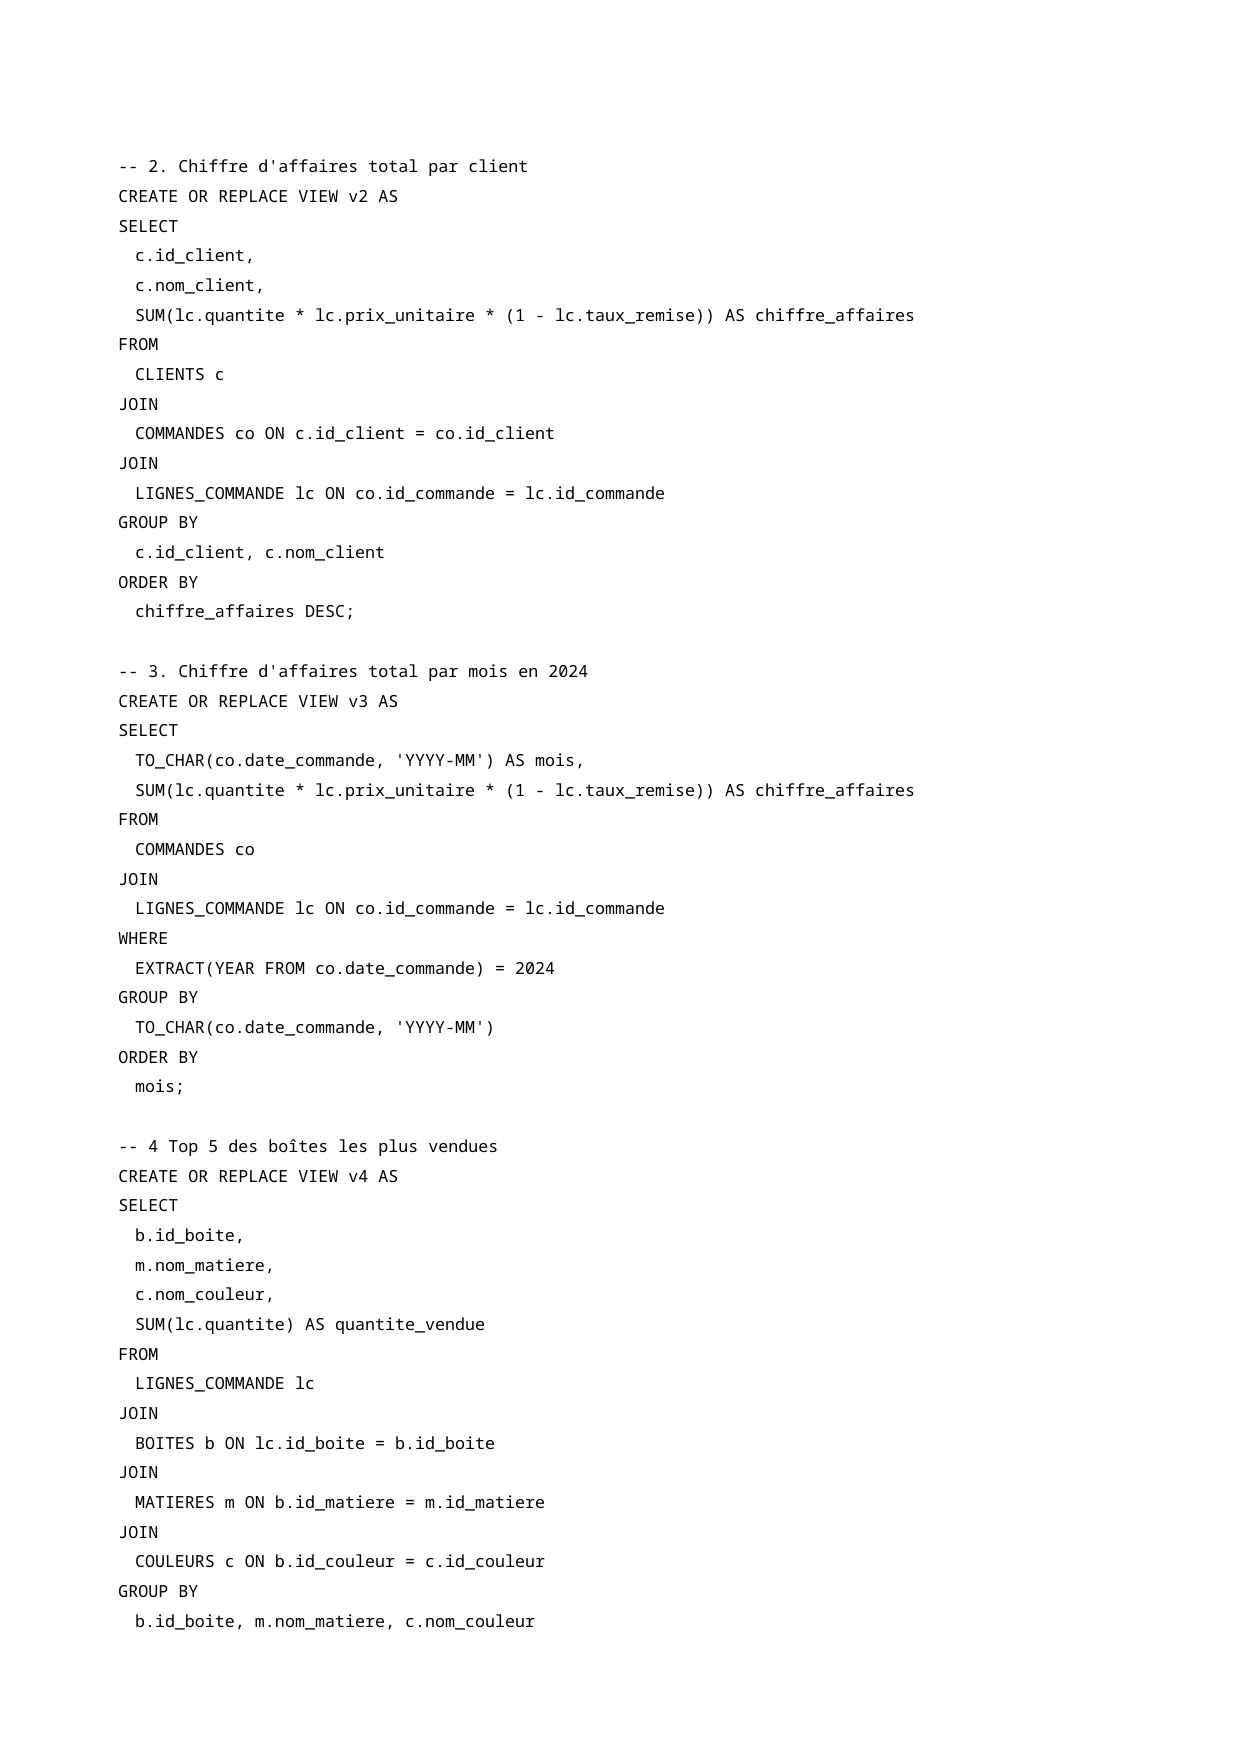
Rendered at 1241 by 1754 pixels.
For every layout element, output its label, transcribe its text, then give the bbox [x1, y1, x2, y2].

text COULEURS c ON b.id_couleur = c.id_couleur [118, 1543, 1122, 1573]
text LIGNES_COMMANDE lc ON co.id_commande = lc.id_commande [118, 890, 1122, 920]
text ORDER BY [118, 1038, 1122, 1068]
text c.nom_client, [118, 267, 1122, 296]
text SELECT [118, 1187, 1122, 1217]
text MATIERES m ON b.id_matiere = m.id_matiere [118, 1484, 1122, 1513]
text -- 3. Chiffre d'affaires total par mois en 2024 [118, 652, 1122, 682]
text b.id_boite, [118, 1217, 1122, 1246]
text c.nom_couleur, [118, 1276, 1122, 1306]
text -- 2. Chiffre d'affaires total par client [118, 148, 1122, 177]
text LIGNES_COMMANDE lc ON co.id_commande = lc.id_commande [118, 474, 1122, 504]
text ORDER BY [118, 563, 1122, 593]
text COMMANDES co ON c.id_client = co.id_client [118, 415, 1122, 445]
text CREATE OR REPLACE VIEW v3 AS [118, 682, 1122, 712]
text chiffre_affaires DESC; [118, 593, 1122, 623]
text JOIN [118, 1395, 1122, 1424]
text JOIN [118, 860, 1122, 890]
text FROM [118, 1335, 1122, 1365]
text LIGNES_COMMANDE lc [118, 1365, 1122, 1395]
text CREATE OR REPLACE VIEW v4 AS [118, 1157, 1122, 1187]
text FROM [118, 801, 1122, 831]
text COMMANDES co [118, 831, 1122, 860]
text FROM [118, 326, 1122, 356]
text SUM(lc.quantite) AS quantite_vendue [118, 1306, 1122, 1335]
text b.id_boite, m.nom_matiere, c.nom_couleur [118, 1602, 1122, 1632]
text WHERE [118, 920, 1122, 949]
text SUM(lc.quantite * lc.prix_unitaire * (1 - lc.taux_remise)) AS chiffre_affaires [118, 296, 1122, 326]
text BOITES b ON lc.id_boite = b.id_boite [118, 1424, 1122, 1454]
text m.nom_matiere, [118, 1246, 1122, 1276]
text -- 4 Top 5 des boîtes les plus vendues [118, 1127, 1122, 1157]
text SELECT [118, 207, 1122, 237]
text JOIN [118, 385, 1122, 415]
text SELECT [118, 712, 1122, 742]
text CLIENTS c [118, 356, 1122, 385]
text GROUP BY [118, 1573, 1122, 1602]
text EXTRACT(YEAR FROM co.date_commande) = 2024 [118, 949, 1122, 979]
text GROUP BY [118, 979, 1122, 1009]
text JOIN [118, 1513, 1122, 1543]
text JOIN [118, 445, 1122, 474]
text mois; [118, 1068, 1122, 1098]
text TO_CHAR(co.date_commande, 'YYYY-MM') [118, 1009, 1122, 1038]
text JOIN [118, 1454, 1122, 1484]
text CREATE OR REPLACE VIEW v2 AS [118, 177, 1122, 207]
text TO_CHAR(co.date_commande, 'YYYY-MM') AS mois, [118, 742, 1122, 771]
text GROUP BY [118, 504, 1122, 534]
text c.id_client, [118, 237, 1122, 267]
text SUM(lc.quantite * lc.prix_unitaire * (1 - lc.taux_remise)) AS chiffre_affaires [118, 771, 1122, 801]
text c.id_client, c.nom_client [118, 534, 1122, 563]
